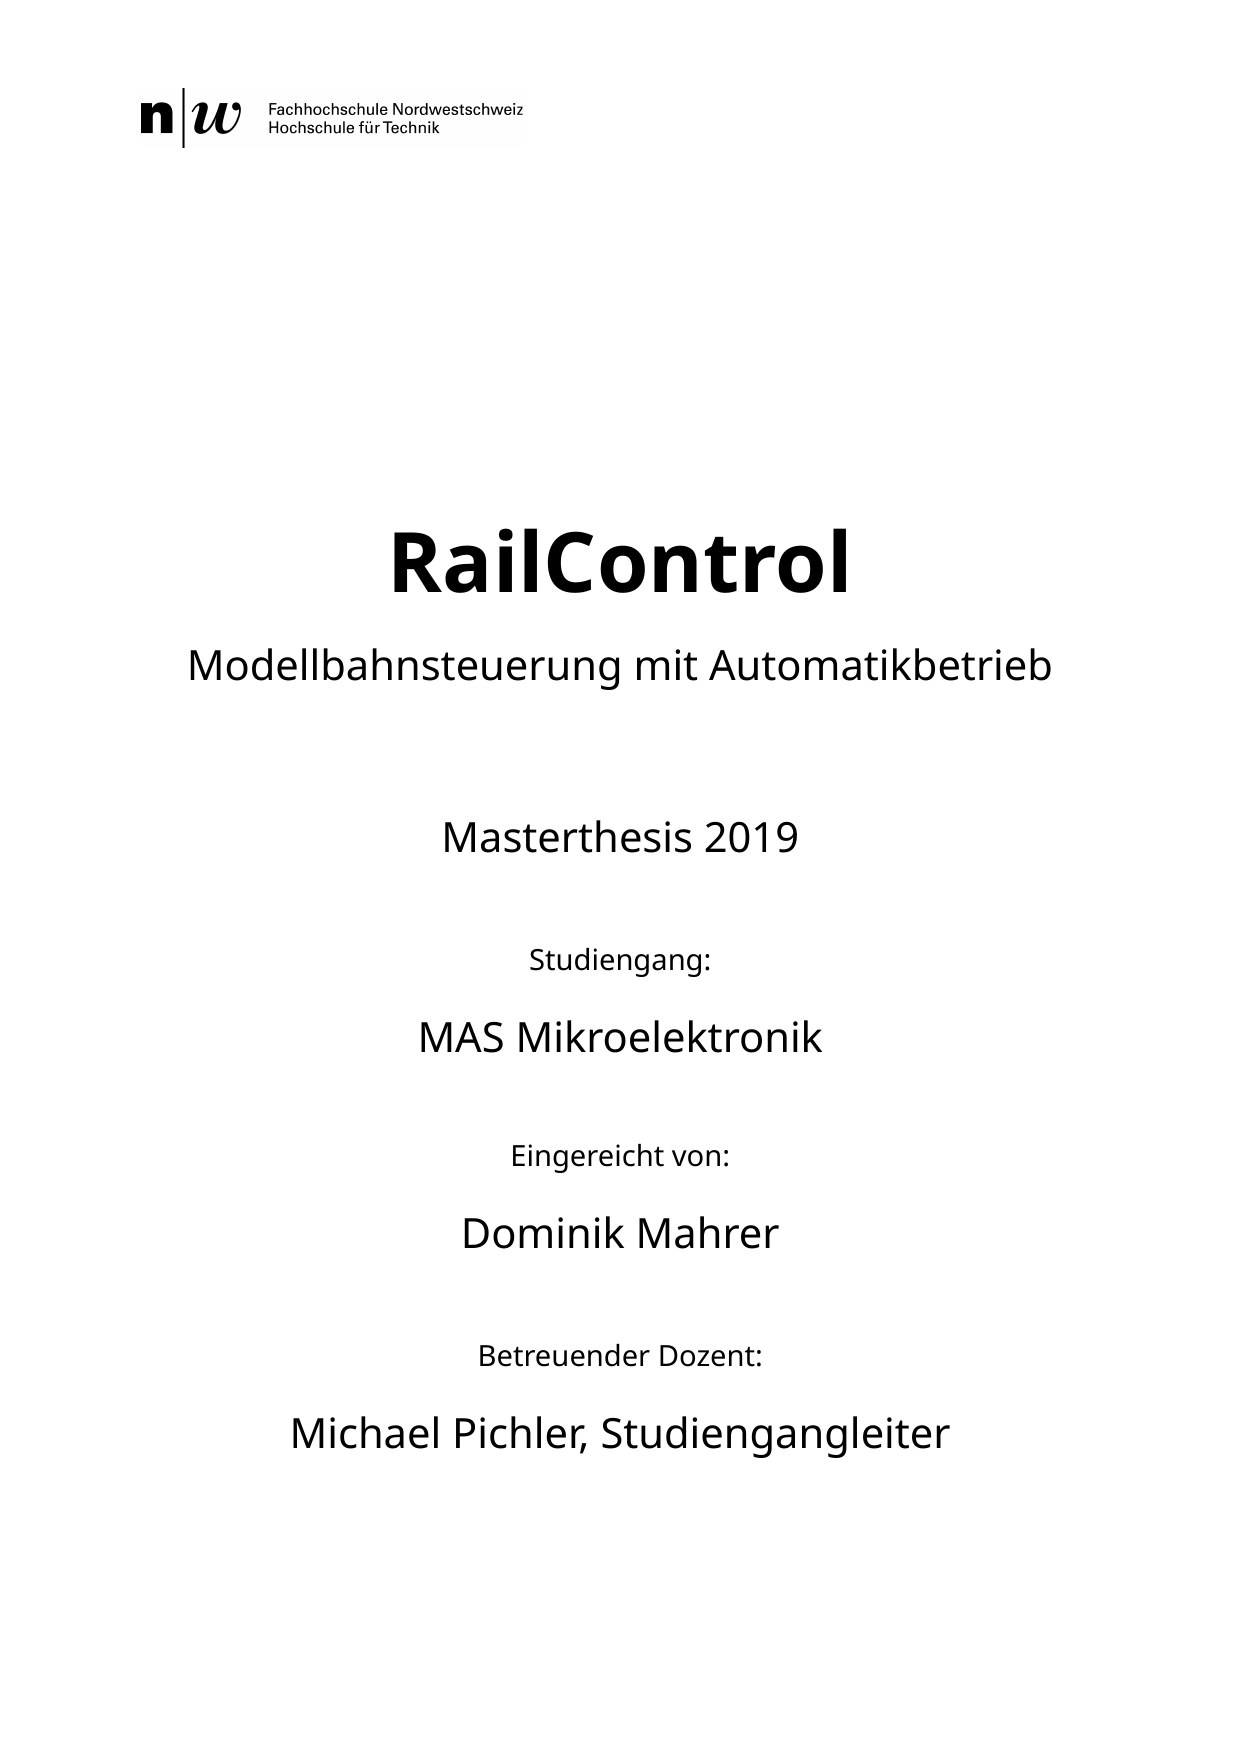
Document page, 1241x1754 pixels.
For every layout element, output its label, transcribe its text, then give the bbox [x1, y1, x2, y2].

text Studiengang: [118, 939, 1122, 979]
title RailControl [118, 503, 1122, 617]
subtitle Masterthesis 2019 [118, 807, 1122, 864]
text Betreuender Dozent: [118, 1335, 1122, 1375]
text Eingereicht von: [118, 1135, 1122, 1175]
subtitle MAS Mikroelektronik [118, 1007, 1122, 1064]
subtitle Dominik Mahrer [118, 1203, 1122, 1260]
picture [141, 88, 523, 148]
subtitle Michael Pichler, Studiengangleiter [118, 1403, 1122, 1460]
subtitle Modellbahnsteuerung mit Automatikbetrieb [118, 636, 1122, 692]
